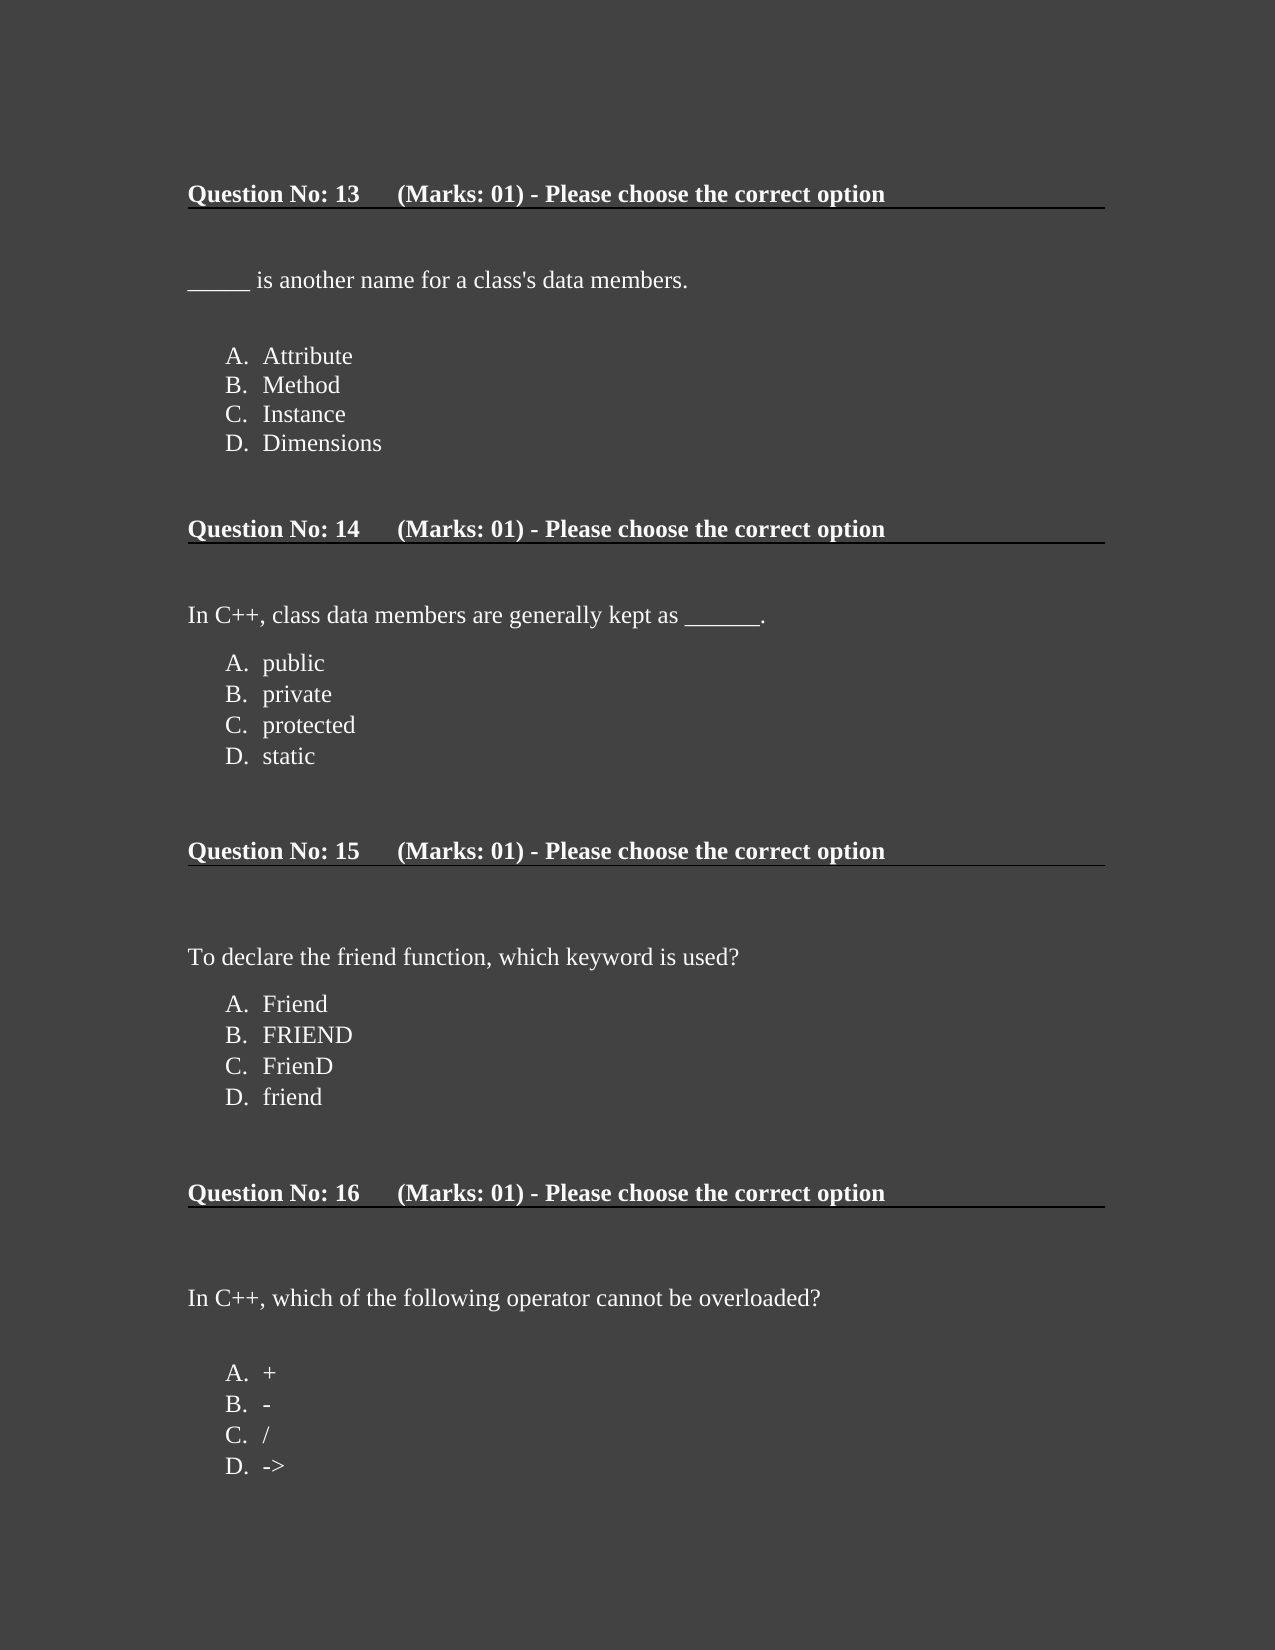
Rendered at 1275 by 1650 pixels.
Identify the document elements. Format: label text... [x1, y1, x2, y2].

list Instance [225, 399, 1087, 428]
list - [225, 1389, 1087, 1418]
text In C++, class data members are generally kept as ______. [187, 600, 1087, 629]
list + [225, 1358, 1087, 1387]
text In C++, which of the following operator cannot be overloaded? [187, 1283, 1087, 1312]
list Method [225, 370, 1087, 399]
list protected [225, 710, 1087, 739]
list Attribute [225, 341, 1087, 370]
list private [225, 679, 1087, 708]
list / [225, 1420, 1087, 1449]
list -> [225, 1451, 1087, 1480]
list public [225, 648, 1087, 677]
list static [225, 741, 1087, 770]
list Dimensions [225, 428, 1087, 456]
list Friend [225, 989, 1087, 1018]
list friend [225, 1082, 1087, 1111]
list FrienD [225, 1051, 1087, 1080]
text Question No: 13 (Marks: 01) - Please choose the correct option [187, 179, 1087, 207]
text Question No: 15 (Marks: 01) - Please choose the correct option [187, 836, 1087, 865]
text _____ is another name for a class's data members. [187, 265, 1087, 294]
list FRIEND [225, 1020, 1087, 1049]
text Question No: 16 (Marks: 01) - Please choose the correct option [187, 1178, 1087, 1206]
text Question No: 14 (Marks: 01) - Please choose the correct option [187, 514, 1087, 542]
text To declare the friend function, which keyword is used? [187, 942, 1087, 970]
